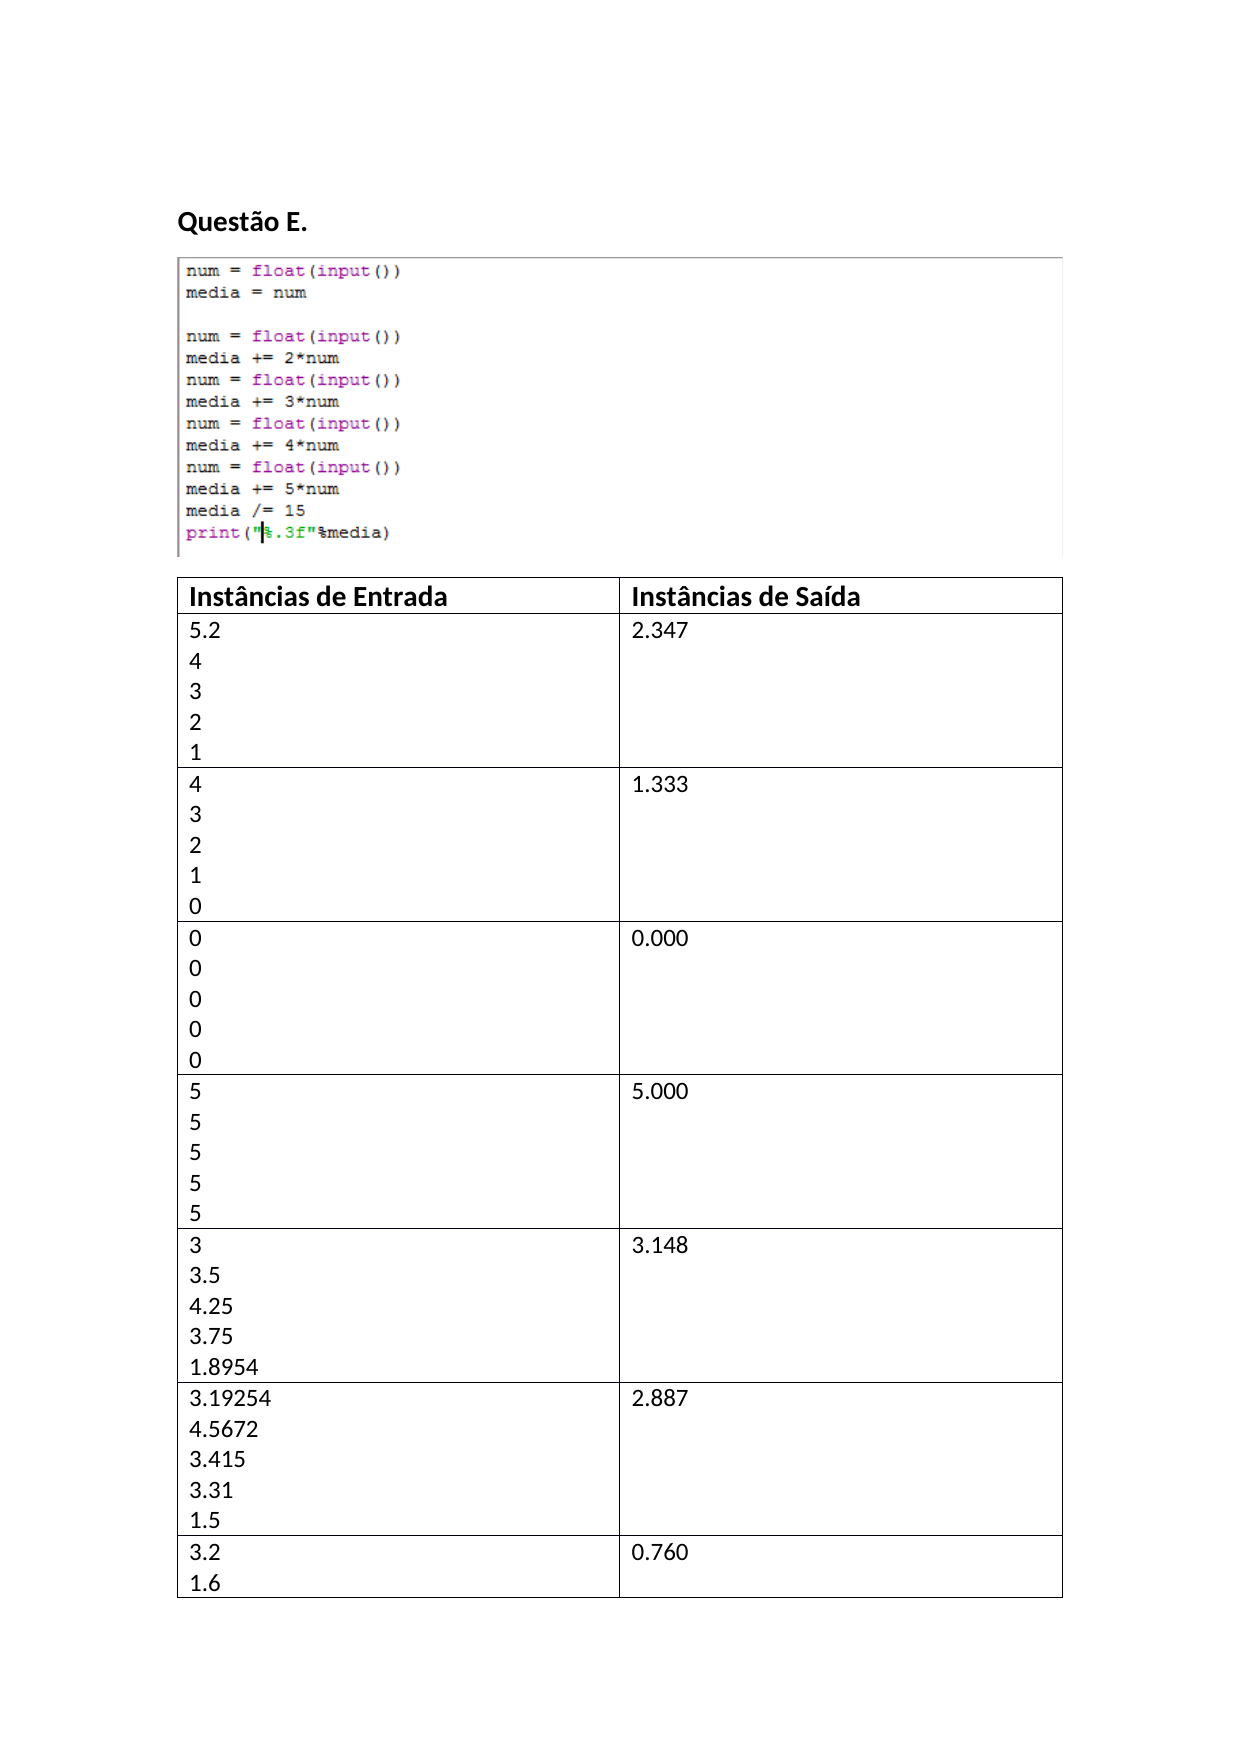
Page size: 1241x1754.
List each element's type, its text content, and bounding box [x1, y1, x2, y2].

table_cell 4 3 2 1 0 [178, 768, 619, 921]
table_cell 2.347 [620, 614, 1062, 767]
table_cell 0 0 0 0 0 [178, 922, 619, 1074]
table_cell 0.000 [620, 922, 1062, 1074]
table_cell 5.2 4 3 2 1 [178, 614, 619, 767]
table_cell 5.000 [620, 1075, 1062, 1228]
table_cell 5 5 5 5 5 [178, 1075, 619, 1228]
text Questão E. [177, 203, 1063, 238]
table_header Instâncias de Entrada [178, 578, 619, 613]
table_cell 1.333 [620, 768, 1062, 921]
picture [177, 257, 1064, 557]
table_header Instâncias de Saída [620, 578, 1062, 613]
table_cell 3.19254 4.5672 3.415 3.31 1.5 [178, 1383, 619, 1535]
table_cell 3 3.5 4.25 3.75 1.8954 [178, 1229, 619, 1382]
table_cell 0.760 [620, 1536, 1062, 1597]
table_cell 3.2 1.6 [178, 1536, 619, 1597]
table_cell 2.887 [620, 1383, 1062, 1535]
table_cell 3.148 [620, 1229, 1062, 1382]
